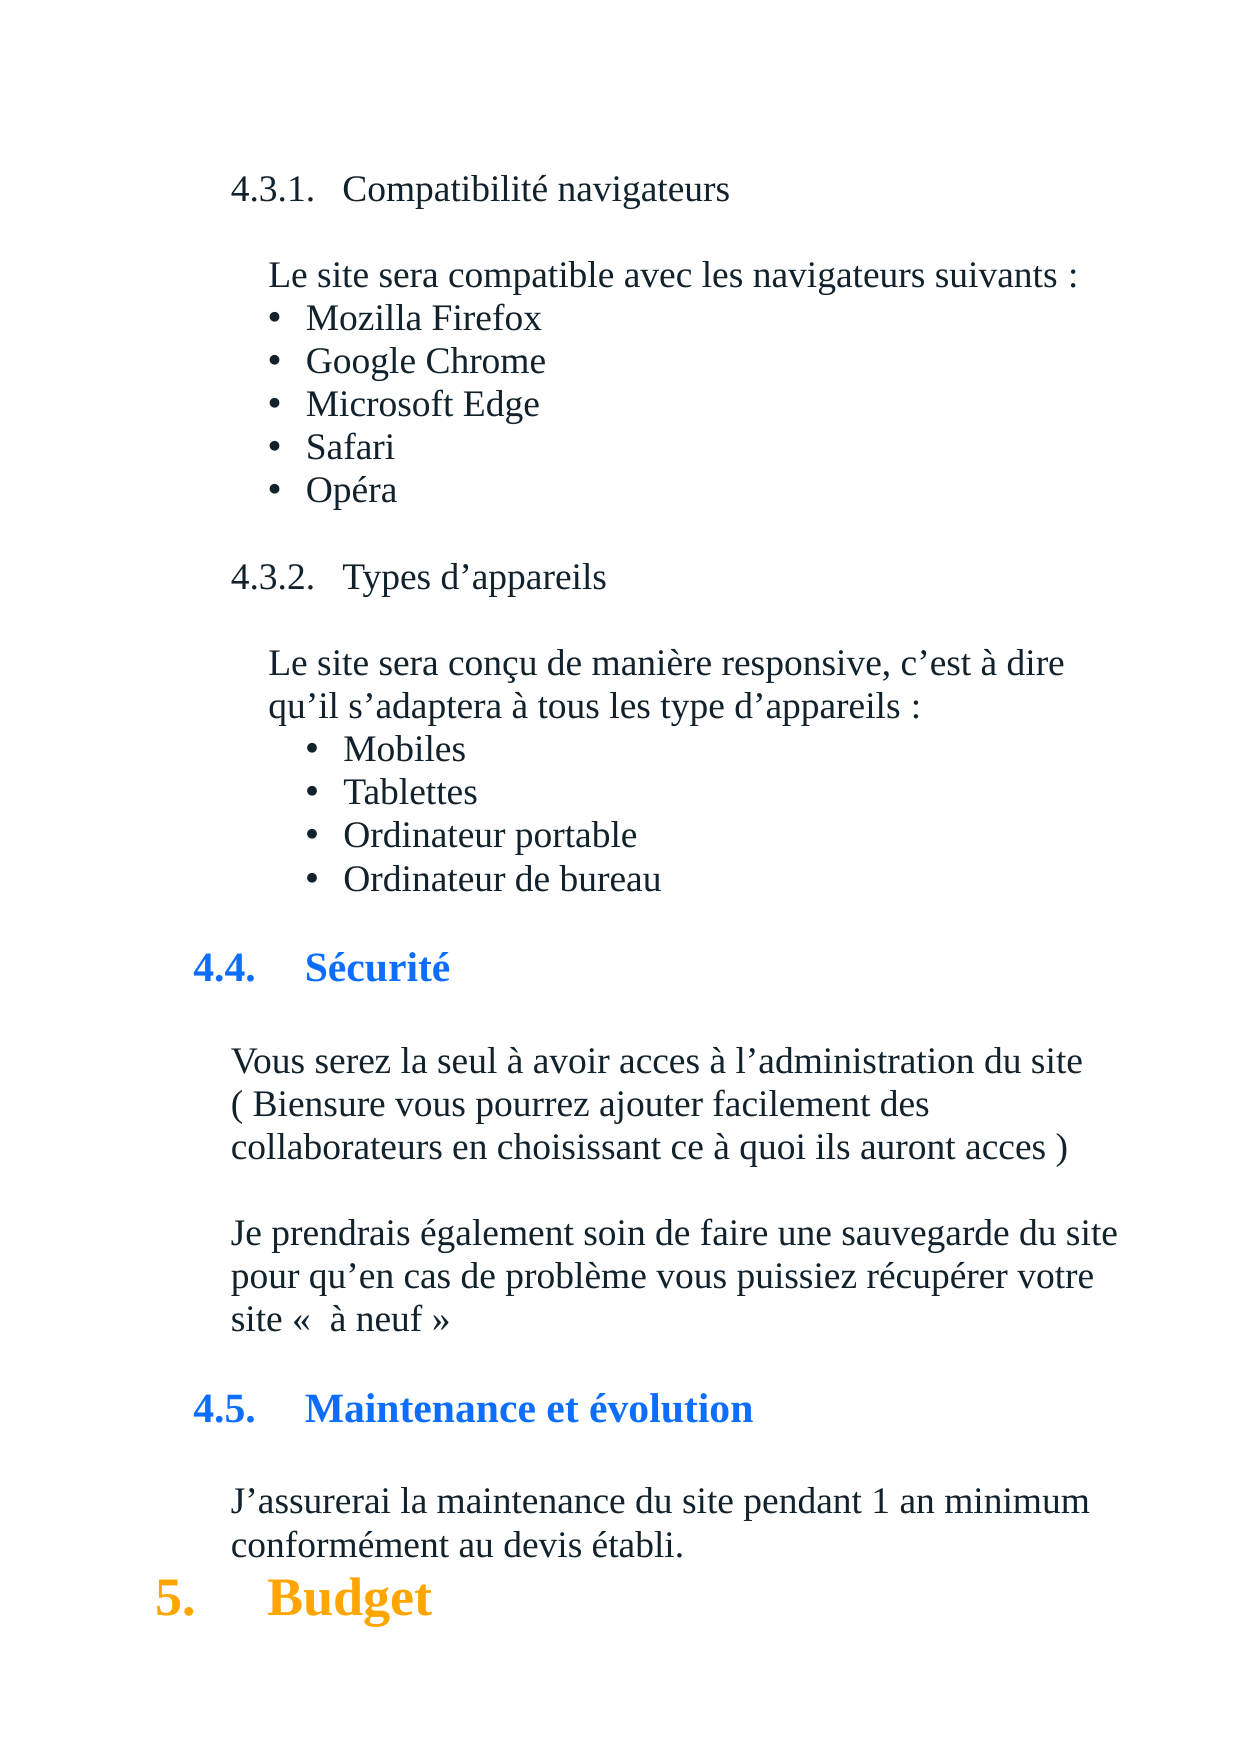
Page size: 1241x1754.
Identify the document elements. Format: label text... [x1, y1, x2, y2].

list Le site sera conçu de manière responsive, c’est à dire qu’il s’adaptera à tous les type d’appareils : [231, 640, 1122, 727]
list J’assurerai la maintenance du site pendant 1 an minimum conformément au devis établi. [193, 1479, 1122, 1565]
list Tablettes [306, 770, 1122, 813]
list Microsoft Edge [268, 382, 1122, 425]
list Safari [268, 425, 1122, 468]
list Ordinateur portable [306, 813, 1122, 856]
list Maintenance et évolution [193, 1383, 1122, 1431]
list Ordinateur de bureau [306, 856, 1122, 899]
list Je prendrais également soin de faire une sauvegarde du site pour qu’en cas de problème vous puissiez récupérer votre site « à neuf » [193, 1211, 1122, 1340]
list Compatibilité navigateurs [231, 166, 1122, 209]
list Google Chrome [268, 338, 1122, 382]
list Vous serez la seul à avoir acces à l’administration du site ( Biensure vous pourrez ajouter facilement des collaborateurs en choisissant ce à quoi ils auront acces ) [193, 1038, 1122, 1167]
list Budget [156, 1565, 1122, 1627]
list Mozilla Firefox [268, 295, 1122, 338]
list Opéra [268, 468, 1122, 511]
list Mobiles [306, 727, 1122, 770]
list Le site sera compatible avec les navigateurs suivants : [231, 252, 1122, 295]
list Types d’appareils [231, 554, 1122, 597]
list Sécurité [193, 942, 1122, 990]
